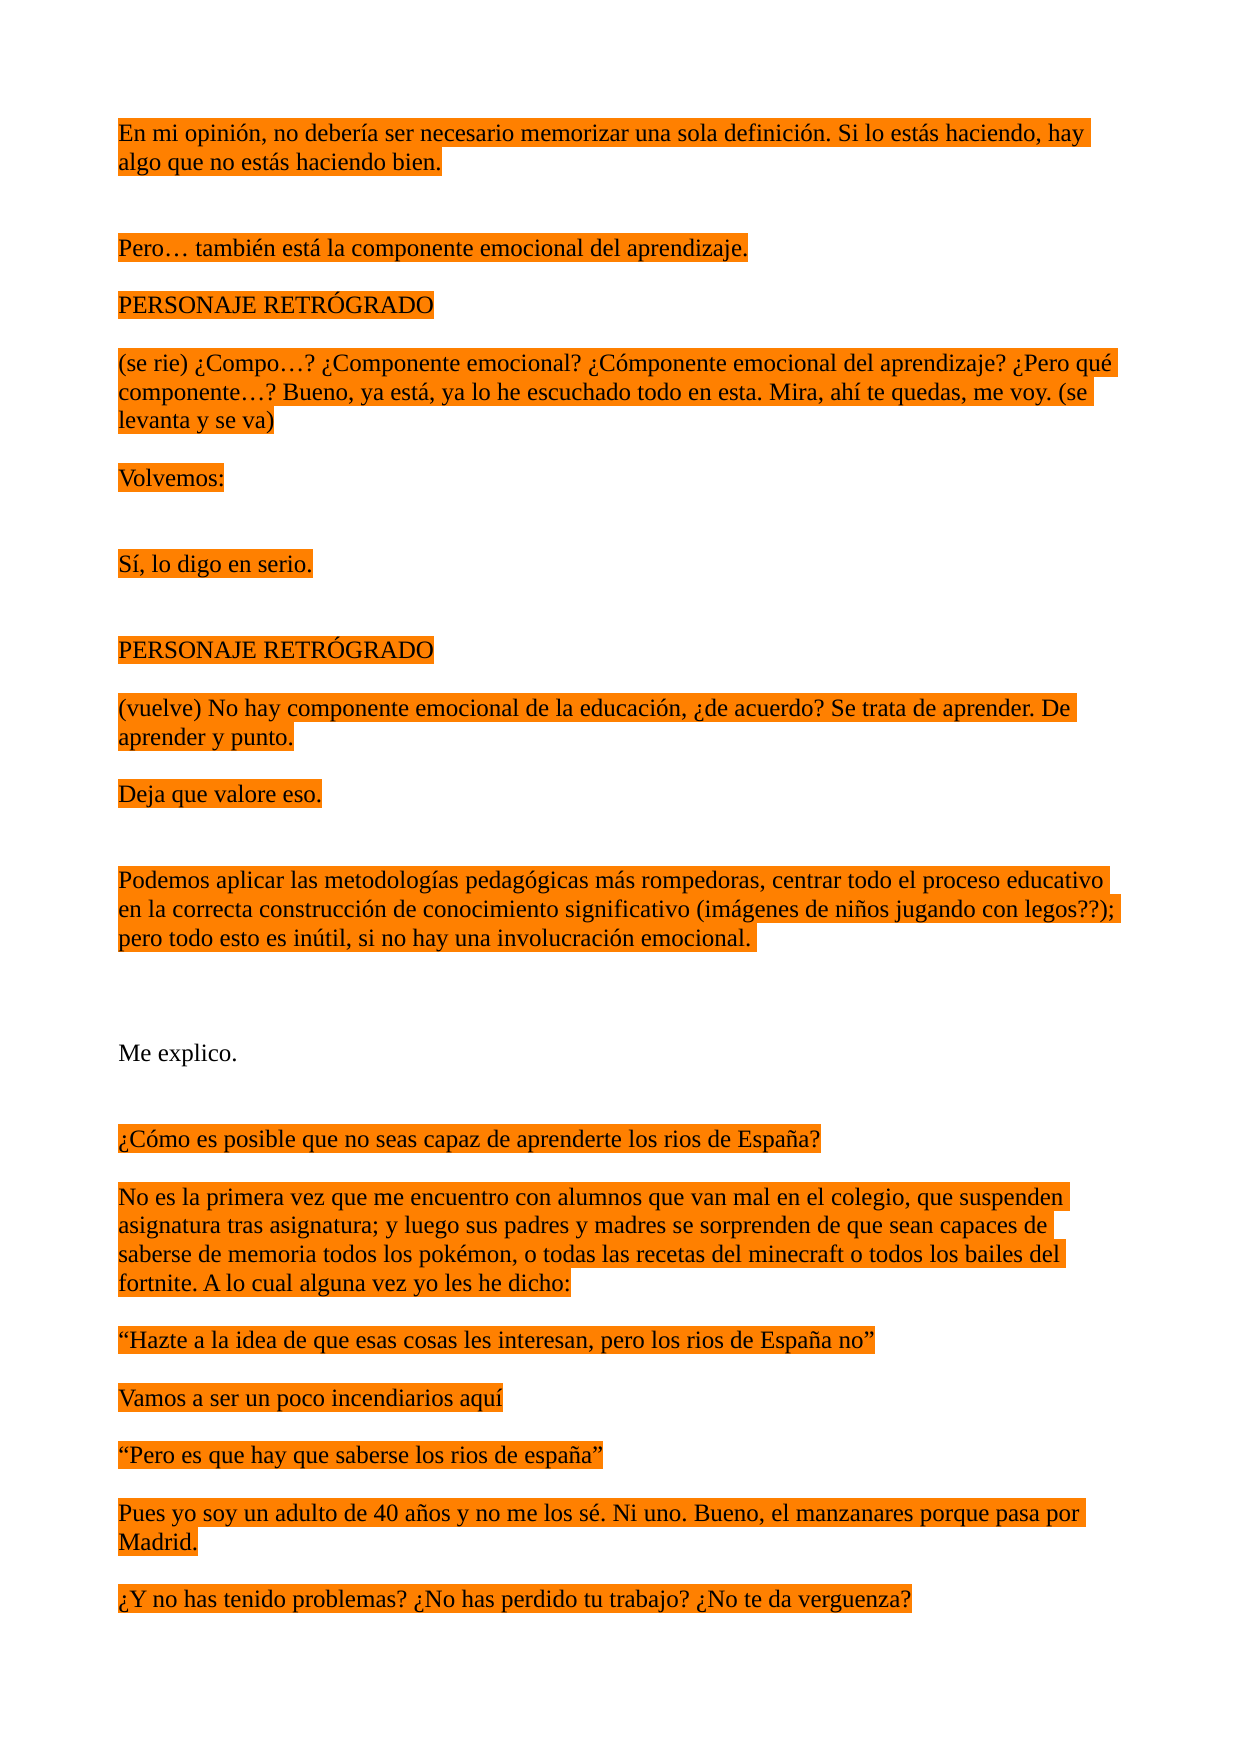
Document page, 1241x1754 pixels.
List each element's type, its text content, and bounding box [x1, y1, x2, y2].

text PERSONAJE RETRÓGRADO [118, 291, 1122, 319]
text Vamos a ser un poco incendiarios aquí [118, 1383, 1122, 1412]
text Pues yo soy un adulto de 40 años y no me los sé. Ni uno. Bueno, el manzanares porque pasa por Madrid. [118, 1498, 1122, 1556]
text ¿Y no has tenido problemas? ¿No has perdido tu trabajo? ¿No te da verguenza? [118, 1584, 1122, 1613]
text “Hazte a la idea de que esas cosas les interesan, pero los rios de España no” [118, 1326, 1122, 1354]
text Sí, lo digo en serio. [118, 549, 1122, 578]
text PERSONAJE RETRÓGRADO [118, 636, 1122, 664]
text En mi opinión, no debería ser necesario memorizar una sola definición. Si lo estás haciendo, hay algo que no estás haciendo bien. [118, 118, 1122, 176]
text Pero… también está la componente emocional del aprendizaje. [118, 233, 1122, 262]
text Podemos aplicar las metodologías pedagógicas más rompedoras, centrar todo el proceso educativo en la correcta construcción de conocimiento significativo (imágenes de niños jugando con legos??); pero todo esto es inútil, si no hay una involucración emocional. [118, 866, 1122, 952]
text “Pero es que hay que saberse los rios de españa” [118, 1441, 1122, 1469]
text Volvemos: [118, 463, 1122, 492]
text Deja que valore eso. [118, 779, 1122, 808]
text (vuelve) No hay componente emocional de la educación, ¿de acuerdo? Se trata de aprender. De aprender y punto. [118, 693, 1122, 751]
text Me explico. [118, 1038, 1122, 1067]
text (se rie) ¿Compo…? ¿Componente emocional? ¿Cómponente emocional del aprendizaje? ¿Pero qué componente…? Bueno, ya está, ya lo he escuchado todo en esta. Mira, ahí te quedas, me voy. (se levanta y se va) [118, 348, 1122, 434]
text No es la primera vez que me encuentro con alumnos que van mal en el colegio, que suspenden asignatura tras asignatura; y luego sus padres y madres se sorprenden de que sean capaces de saberse de memoria todos los pokémon, o todas las recetas del minecraft o todos los bailes del fortnite. A lo cual alguna vez yo les he dicho: [118, 1182, 1122, 1297]
text ¿Cómo es posible que no seas capaz de aprenderte los rios de España? [118, 1124, 1122, 1153]
